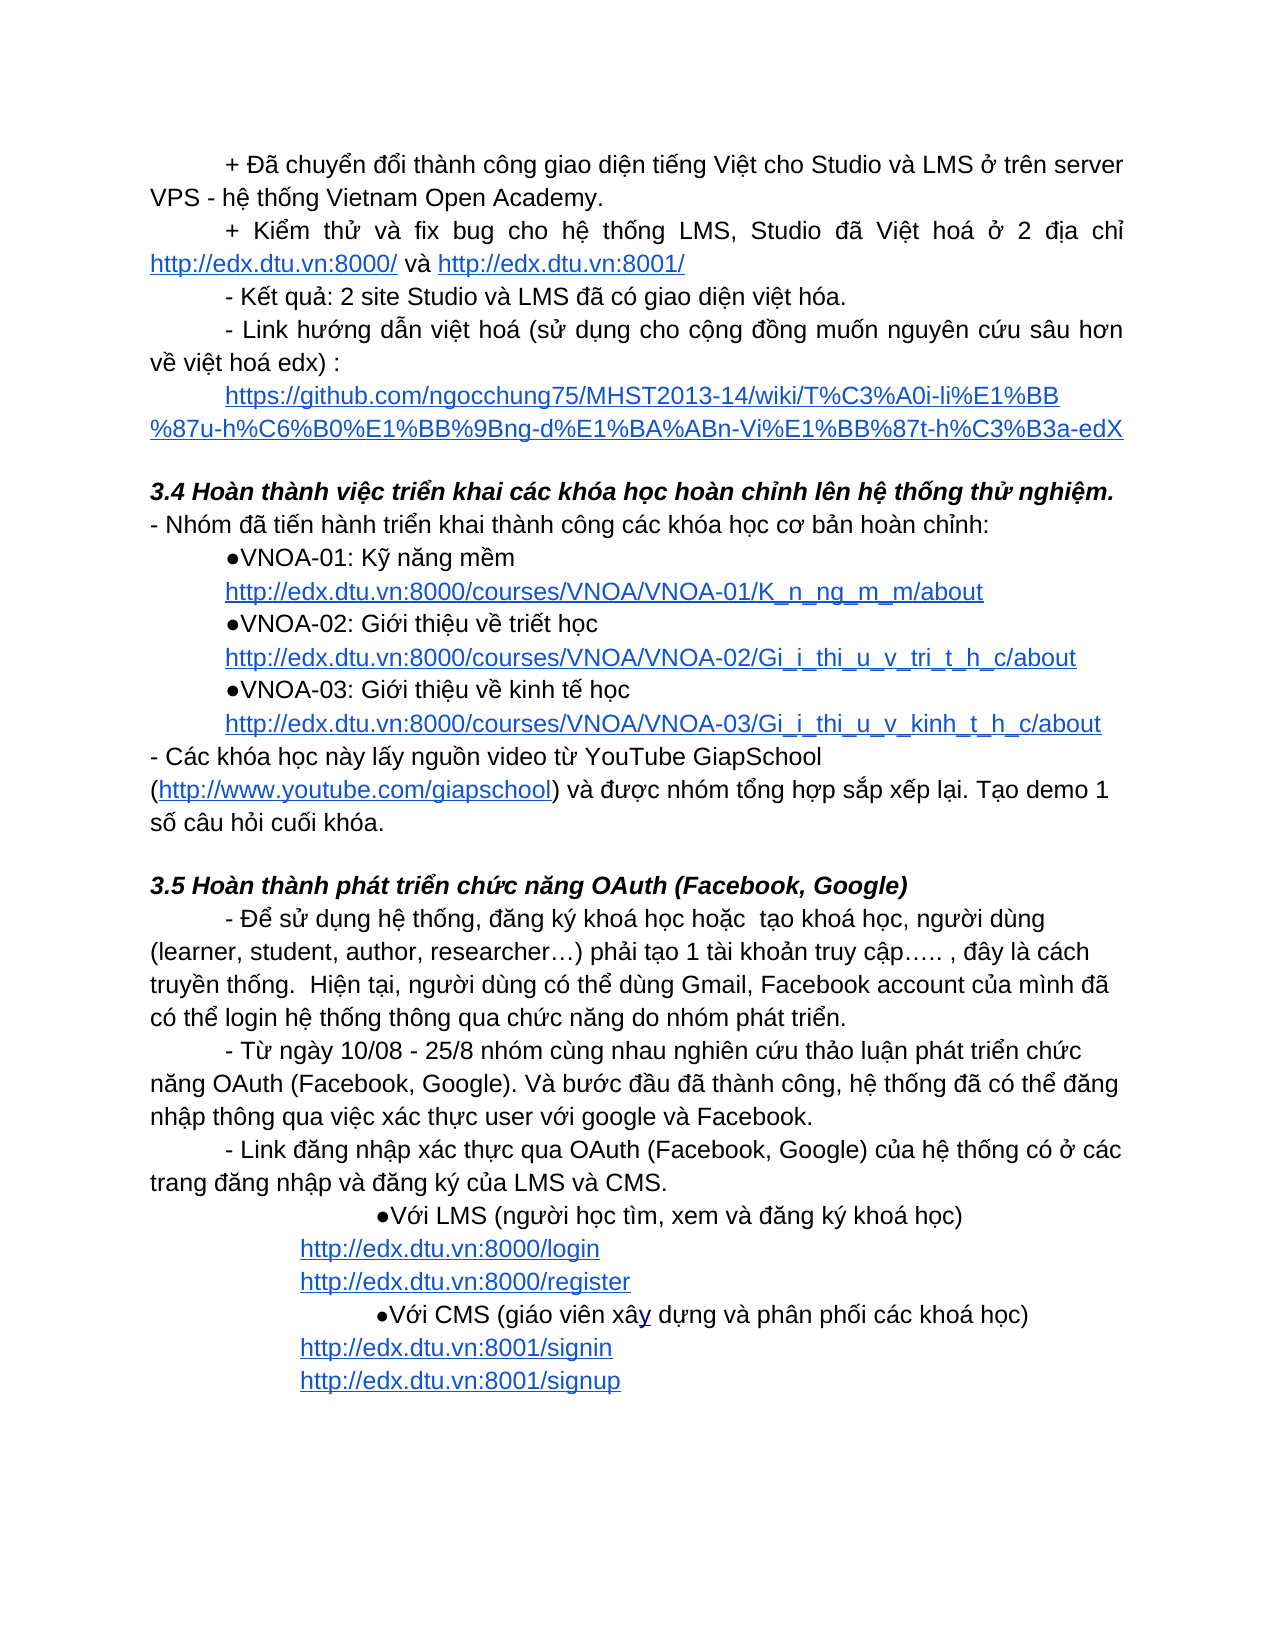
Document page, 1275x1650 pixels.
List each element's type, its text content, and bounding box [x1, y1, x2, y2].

list VNOA-01: Kỹ năng mềm [113, 543, 1125, 572]
text - Nhóm đã tiến hành triển khai thành công các khóa học cơ bản hoàn chỉnh: [150, 510, 1125, 539]
text http://edx.dtu.vn:8000/courses/VNOA/VNOA-01/K_n_ng_m_m/about [150, 576, 1125, 605]
text http://edx.dtu.vn:8000/courses/VNOA/VNOA-02/Gi_i_thi_u_v_tri_t_h_c/about [150, 642, 1125, 671]
text http://edx.dtu.vn:8001/signup [225, 1366, 1125, 1395]
text - Kết quả: 2 site Studio và LMS đã có giao diện việt hóa. [150, 282, 1125, 311]
text http://edx.dtu.vn:8000/register [225, 1267, 1125, 1296]
text - Các khóa học này lấy nguồn video từ YouTube GiapSchool (http://www.youtube.com/giapschool) và được nhóm tổng hợp sắp xếp lại. Tạo demo 1 số câu hỏi cuối khóa. [150, 742, 1125, 836]
list Với CMS (giáo viên xây dựng và phân phối các khoá học) [113, 1300, 1125, 1329]
text http://edx.dtu.vn:8001/signin [225, 1333, 1125, 1362]
text http://edx.dtu.vn:8000/login [150, 1234, 1125, 1263]
text - Link đăng nhập xác thực qua OAuth (Facebook, Google) của hệ thống có ở các trang đăng nhập và đăng ký của LMS và CMS. [150, 1135, 1125, 1197]
text - Để sử dụng hệ thống, đăng ký khoá học hoặc tạo khoá học, người dùng (learner, student, author, researcher…) phải tạo 1 tài khoản truy cập….. , đây là cách truyền thống. Hiện tại, người dùng có thể dùng Gmail, Facebook account của mình đã có thể login hệ thống thông qua chức năng do nhóm phát triển. [150, 904, 1125, 1032]
text + Đã chuyển đổi thành công giao diện tiếng Việt cho Studio và LMS ở trên server VPS - hệ thống Vietnam Open Academy. [150, 150, 1125, 212]
list VNOA-03: Giới thiệu về kinh tế học [113, 676, 1125, 704]
text 3.4 Hoàn thành việc triển khai các khóa học hoàn chỉnh lên hệ thống thử nghiệm. [150, 477, 1125, 506]
text + Kiểm thử và fix bug cho hệ thống LMS, Studio đã Việt hoá ở 2 địa chỉ http://edx.dtu.vn:8000/ và http://edx.dtu.vn:8001/ [150, 216, 1125, 278]
text http://edx.dtu.vn:8000/courses/VNOA/VNOA-03/Gi_i_thi_u_v_kinh_t_h_c/about [150, 708, 1125, 737]
text - Từ ngày 10/08 - 25/8 nhóm cùng nhau nghiên cứu thảo luận phát triển chức năng OAuth (Facebook, Google). Và bước đầu đã thành công, hệ thống đã có thể đăng nhập thông qua việc xác thực user với google và Facebook. [150, 1036, 1125, 1131]
list VNOA-02: Giới thiệu về triết học [113, 609, 1125, 638]
text 3.5 Hoàn thành phát triển chức năng OAuth (Facebook, Google) [150, 871, 1125, 899]
list Với LMS (người học tìm, xem và đăng ký khoá học) [113, 1201, 1125, 1230]
text - Link hướng dẫn việt hoá (sử dụng cho cộng đồng muốn nguyên cứu sâu hơn về việt hoá edx) : [150, 315, 1125, 377]
text https://github.com/ngocchung75/MHST2013-14/wiki/T%C3%A0i-li%E1%BB%87u-h%C6%B0%E1%BB%9Bng-d%E1%BA%ABn-Vi%E1%BB%87t-h%C3%B3a-edX [150, 381, 1125, 443]
